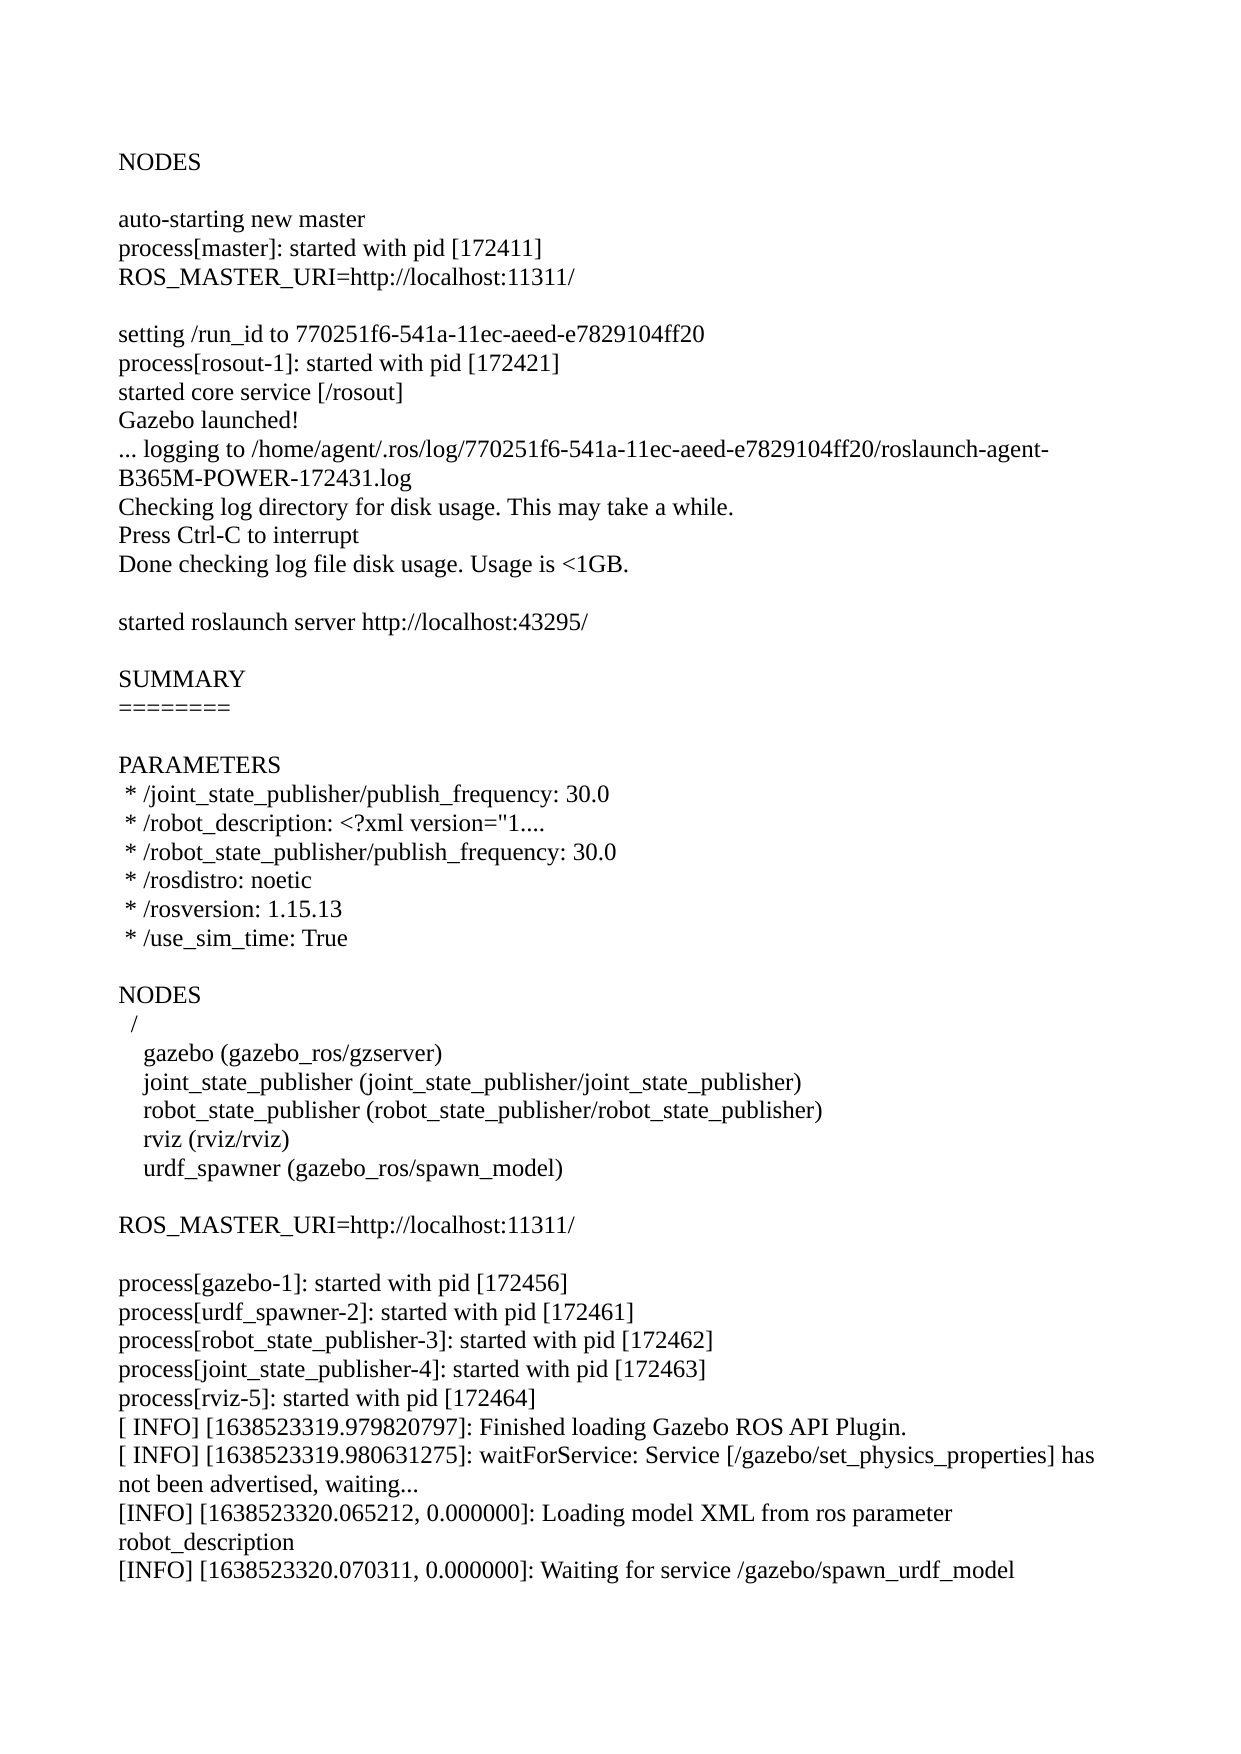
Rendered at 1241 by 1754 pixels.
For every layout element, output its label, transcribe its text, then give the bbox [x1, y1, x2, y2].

text / [118, 1009, 1122, 1038]
text ======== [118, 693, 1122, 722]
text joint_state_publisher (joint_state_publisher/joint_state_publisher) [118, 1067, 1122, 1096]
text ROS_MASTER_URI=http://localhost:11311/ [118, 1211, 1122, 1239]
text setting /run_id to 770251f6-541a-11ec-aeed-e7829104ff20 [118, 319, 1122, 348]
text robot_state_publisher (robot_state_publisher/robot_state_publisher) [118, 1096, 1122, 1124]
text [ INFO] [1638523319.979820797]: Finished loading Gazebo ROS API Plugin. [118, 1412, 1122, 1441]
text Checking log directory for disk usage. This may take a while. [118, 492, 1122, 521]
text NODES [118, 981, 1122, 1009]
text started roslaunch server http://localhost:43295/ [118, 607, 1122, 636]
text process[urdf_spawner-2]: started with pid [172461] [118, 1297, 1122, 1326]
text process[master]: started with pid [172411] [118, 233, 1122, 262]
text rviz (rviz/rviz) [118, 1124, 1122, 1153]
text started core service [/rosout] [118, 377, 1122, 406]
text * /robot_state_publisher/publish_frequency: 30.0 [118, 837, 1122, 866]
text gazebo (gazebo_ros/gzserver) [118, 1038, 1122, 1067]
text NODES [118, 147, 1122, 176]
text ... logging to /home/agent/.ros/log/770251f6-541a-11ec-aeed-e7829104ff20/roslaunch-agent-B365M-POWER-172431.log [118, 434, 1122, 492]
text [INFO] [1638523320.070311, 0.000000]: Waiting for service /gazebo/spawn_urdf_model [118, 1556, 1122, 1584]
text PARAMETERS [118, 751, 1122, 779]
text ROS_MASTER_URI=http://localhost:11311/ [118, 262, 1122, 291]
text SUMMARY [118, 664, 1122, 693]
text * /joint_state_publisher/publish_frequency: 30.0 [118, 779, 1122, 808]
text [ INFO] [1638523319.980631275]: waitForService: Service [/gazebo/set_physics_properties] has not been advertised, waiting... [118, 1441, 1122, 1498]
text process[joint_state_publisher-4]: started with pid [172463] [118, 1354, 1122, 1383]
text process[robot_state_publisher-3]: started with pid [172462] [118, 1326, 1122, 1354]
text Done checking log file disk usage. Usage is <1GB. [118, 549, 1122, 578]
text process[gazebo-1]: started with pid [172456] [118, 1268, 1122, 1297]
text process[rosout-1]: started with pid [172421] [118, 348, 1122, 377]
text * /robot_description: <?xml version="1.... [118, 808, 1122, 837]
text * /use_sim_time: True [118, 923, 1122, 952]
text [INFO] [1638523320.065212, 0.000000]: Loading model XML from ros parameter robot_description [118, 1498, 1122, 1556]
text Gazebo launched! [118, 406, 1122, 434]
text * /rosversion: 1.15.13 [118, 894, 1122, 923]
text process[rviz-5]: started with pid [172464] [118, 1383, 1122, 1412]
text urdf_spawner (gazebo_ros/spawn_model) [118, 1153, 1122, 1182]
text Press Ctrl-C to interrupt [118, 521, 1122, 549]
text * /rosdistro: noetic [118, 866, 1122, 894]
text auto-starting new master [118, 204, 1122, 233]
